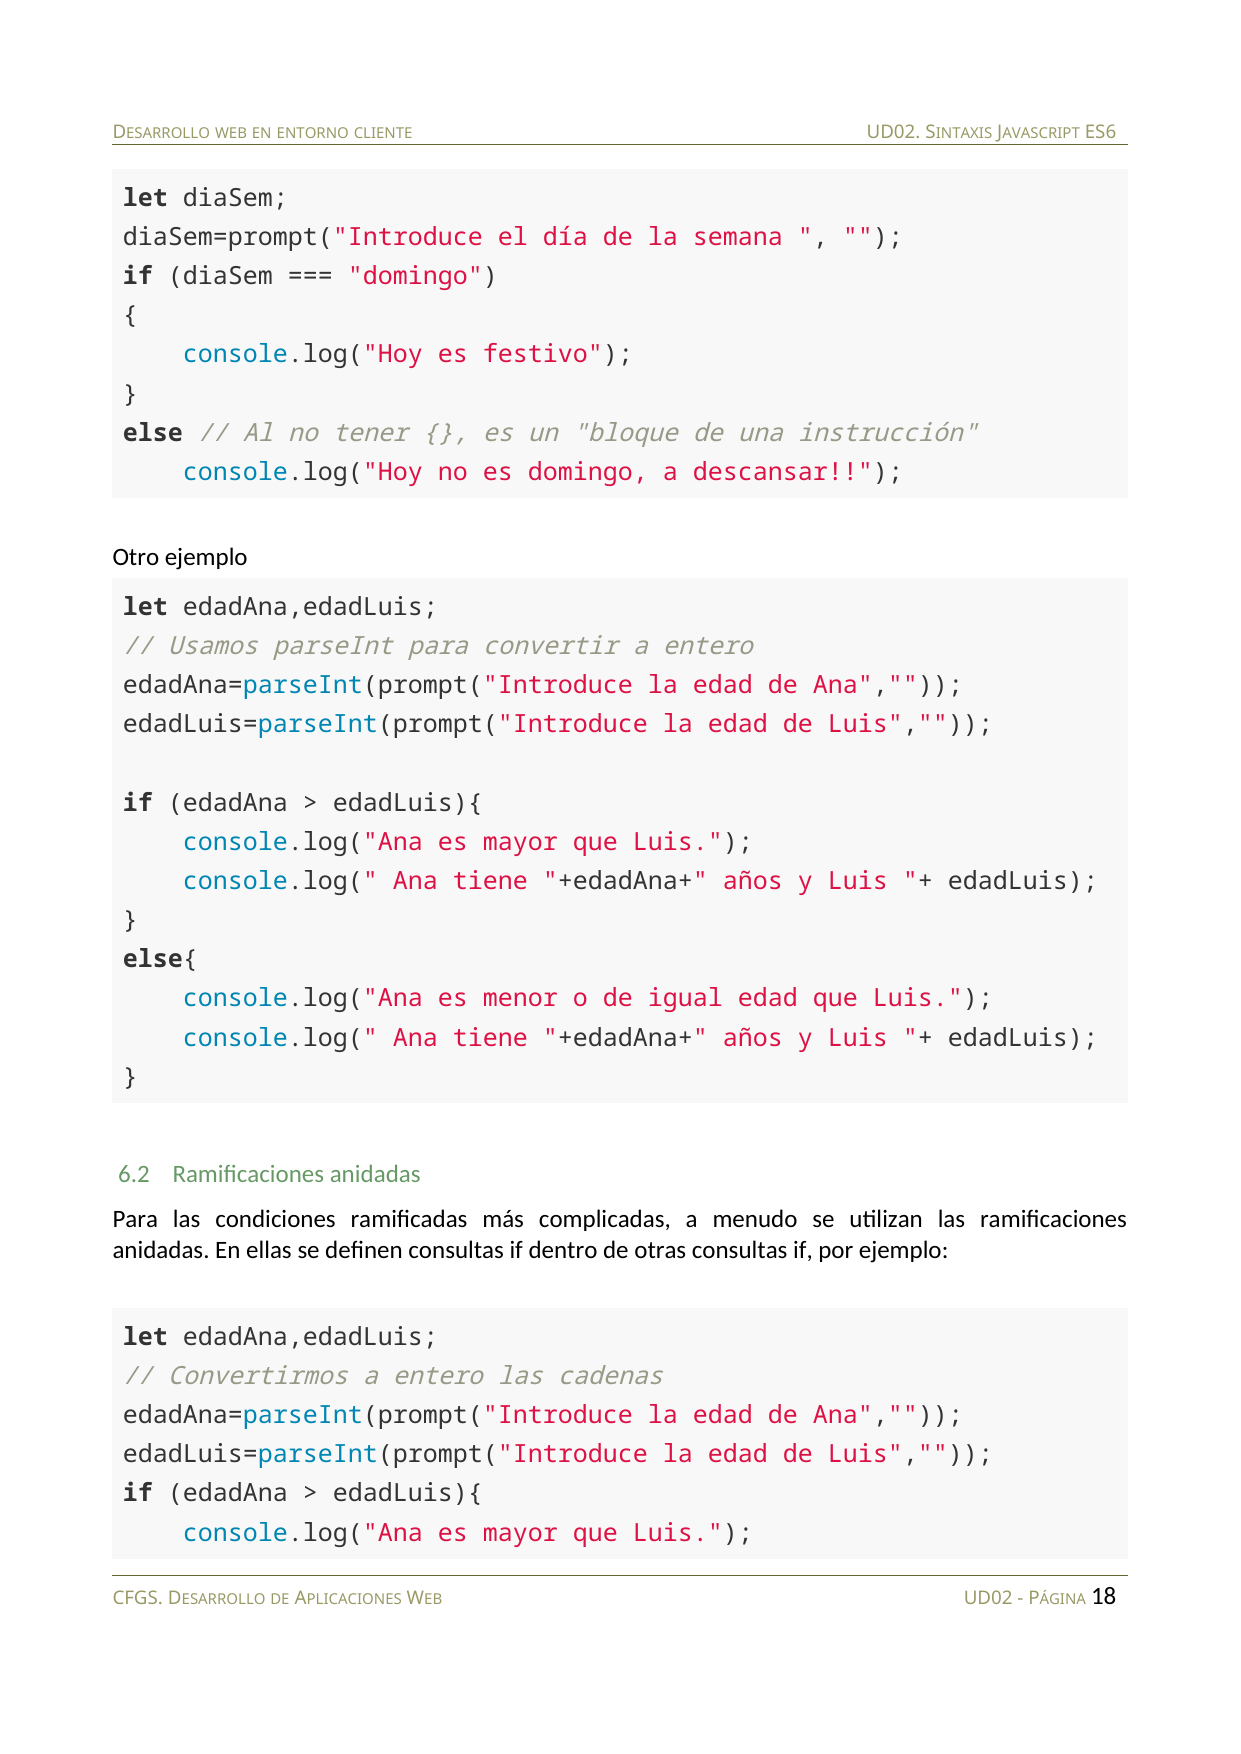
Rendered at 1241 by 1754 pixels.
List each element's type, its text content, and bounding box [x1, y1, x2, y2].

table_header let diaSem; diaSem=prompt("Introduce el día de la semana ", ""); if (diaSem === "domingo") { console.log("Hoy es festivo"); } else // Al no tener {}, es un "bloque de una instrucción" console.log("Hoy no es domingo, a descansar!!"); [112, 169, 1128, 498]
text Para las condiciones ramificadas más complicadas, a menudo se utilizan las ramificaciones anidadas. En ellas se definen consultas if dentro de otras consultas if, por ejemplo: [112, 1203, 1128, 1264]
subtitle Ramificaciones anidadas [112, 1158, 1128, 1189]
table_header let edadAna,edadLuis; // Convertirmos a entero las cadenas edadAna=parseInt(prompt("Introduce la edad de Ana","")); edadLuis=parseInt(prompt("Introduce la edad de Luis","")); if (edadAna > edadLuis){ console.log("Ana es mayor que Luis."); [112, 1308, 1128, 1559]
table_header let edadAna,edadLuis; // Usamos parseInt para convertir a entero edadAna=parseInt(prompt("Introduce la edad de Ana","")); edadLuis=parseInt(prompt("Introduce la edad de Luis","")); if (edadAna > edadLuis){ console.log("Ana es mayor que Luis."); console.log(" Ana tiene "+edadAna+" años y Luis "+ edadLuis); } else{ console.log("Ana es menor o de igual edad que Luis."); console.log(" Ana tiene "+edadAna+" años y Luis "+ edadLuis); } [112, 578, 1128, 1103]
text Otro ejemplo [112, 541, 1128, 572]
